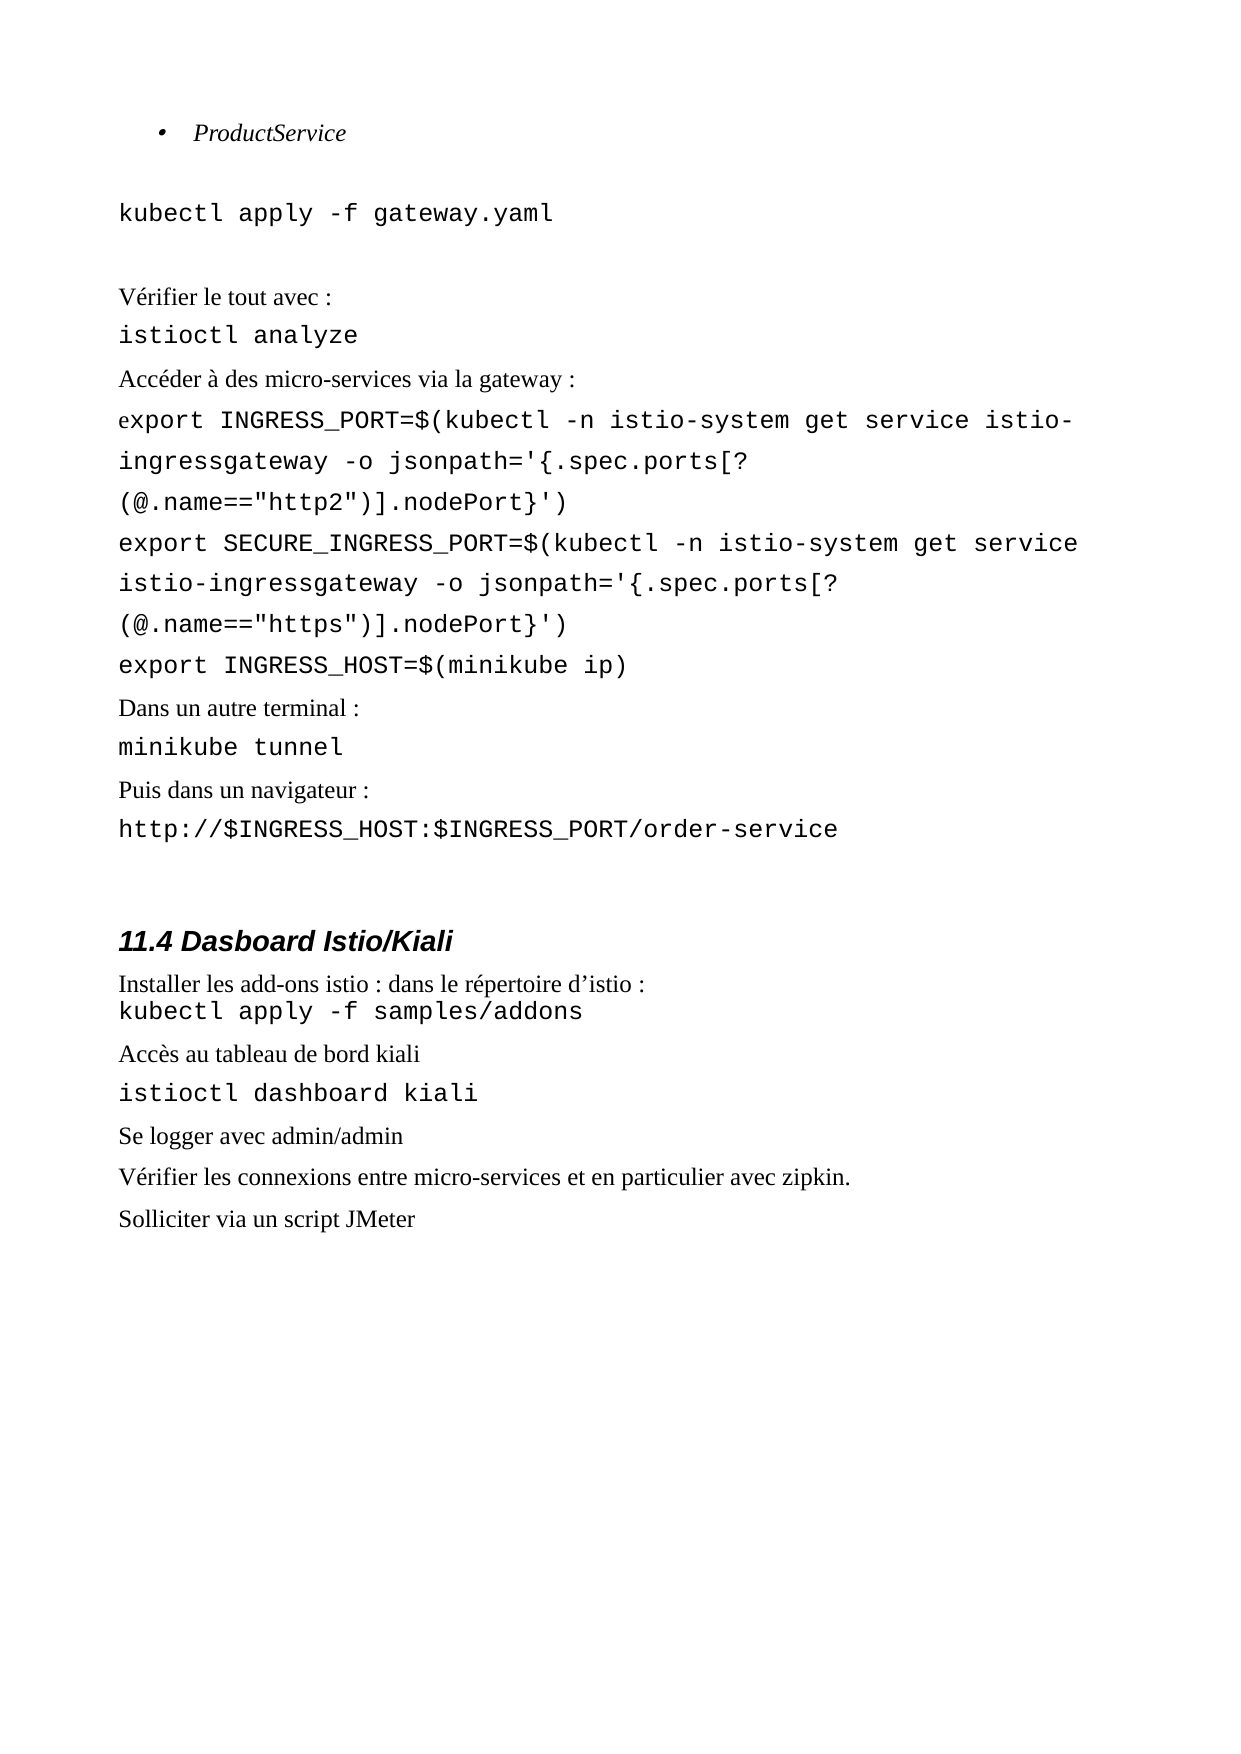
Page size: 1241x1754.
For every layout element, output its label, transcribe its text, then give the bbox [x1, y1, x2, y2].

text istio-ingressgateway -o jsonpath='{.spec.ports[? [118, 571, 1122, 599]
text Installer les add-ons istio : dans le répertoire d’istio : kubectl apply -f samples/addons [118, 969, 1122, 1027]
text Solliciter via un script JMeter [118, 1204, 1122, 1232]
text export SECURE_INGRESS_PORT=$(kubectl -n istio-system get service [118, 530, 1122, 558]
text istioctl analyze [118, 323, 1122, 351]
text ingressgateway -o jsonpath='{.spec.ports[? [118, 448, 1122, 477]
text minikube tunnel [118, 735, 1122, 763]
subtitle 11.4 Dasboard Istio/Kiali [118, 923, 1122, 957]
text Se logger avec admin/admin [118, 1121, 1122, 1150]
text Dans un autre terminal : [118, 693, 1122, 722]
text kubectl apply -f gateway.yaml [118, 200, 1122, 228]
text Vérifier les connexions entre micro-services et en particulier avec zipkin. [118, 1162, 1122, 1191]
text Accès au tableau de bord kiali [118, 1039, 1122, 1068]
text export INGRESS_HOST=$(minikube ip) [118, 653, 1122, 681]
text export INGRESS_PORT=$(kubectl -n istio-system get service istio- [118, 405, 1122, 436]
text Vérifier le tout avec : [118, 282, 1122, 311]
list ProductService [156, 118, 1122, 147]
text (@.name=="https")].nodePort}') [118, 612, 1122, 640]
text istioctl dashboard kiali [118, 1080, 1122, 1109]
text http://$INGRESS_HOST:$INGRESS_PORT/order-service [118, 817, 1122, 845]
text Puis dans un navigateur : [118, 776, 1122, 804]
text Accéder à des micro-services via la gateway : [118, 364, 1122, 393]
text (@.name=="http2")].nodePort}') [118, 489, 1122, 518]
